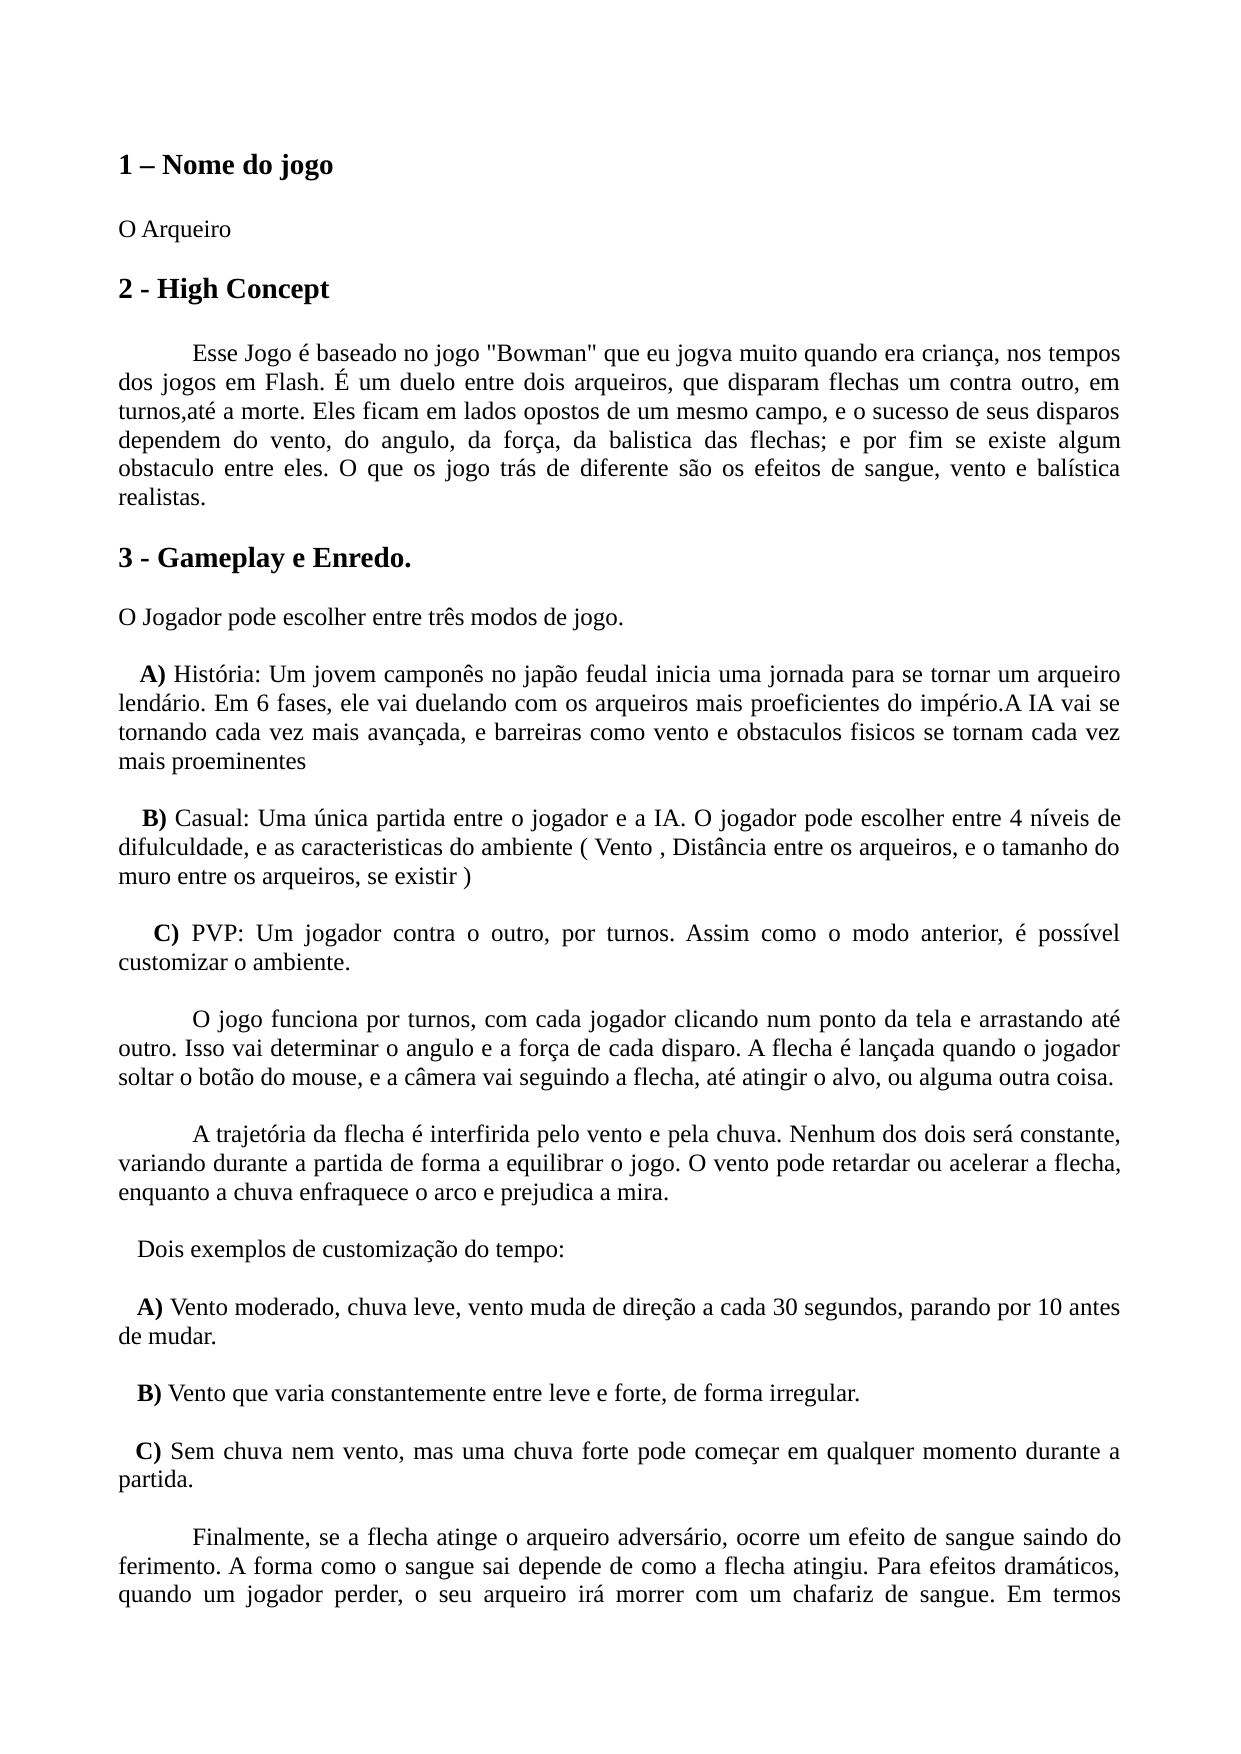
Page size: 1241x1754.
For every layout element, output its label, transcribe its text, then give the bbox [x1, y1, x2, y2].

text 2 - High Concept [118, 271, 1122, 305]
text 3 - Gameplay e Enredo. [118, 540, 1122, 573]
text C) Sem chuva nem vento, mas uma chuva forte pode começar em qualquer momento durante a partida. [118, 1436, 1122, 1493]
text Finalmente, se a flecha atinge o arqueiro adversário, ocorre um efeito de sangue saindo do ferimento. A forma como o sangue sai depende de como a flecha atingiu. Para efeitos dramáticos, quando um jogador perder, o seu arqueiro irá morrer com um chafariz de sangue. Em termos [118, 1522, 1122, 1608]
text A) Vento moderado, chuva leve, vento muda de direção a cada 30 segundos, parando por 10 antes de mudar. [118, 1292, 1122, 1349]
text 1 – Nome do jogo [118, 147, 1122, 180]
text O Arqueiro [118, 214, 1122, 243]
text B) Vento que varia constantemente entre leve e forte, de forma irregular. [118, 1378, 1122, 1407]
text C) PVP: Um jogador contra o outro, por turnos. Assim como o modo anterior, é possível customizar o ambiente. [118, 918, 1122, 976]
text Dois exemplos de customização do tempo: [118, 1234, 1122, 1263]
text O Jogador pode escolher entre três modos de jogo. [118, 602, 1122, 631]
text A trajetória da flecha é interfirida pelo vento e pela chuva. Nenhum dos dois será constante, variando durante a partida de forma a equilibrar o jogo. O vento pode retardar ou acelerar a flecha, enquanto a chuva enfraquece o arco e prejudica a mira. [118, 1119, 1122, 1206]
text Esse Jogo é baseado no jogo "Bowman" que eu jogva muito quando era criança, nos tempos dos jogos em Flash. É um duelo entre dois arqueiros, que disparam flechas um contra outro, em turnos,até a morte. Eles ficam em lados opostos de um mesmo campo, e o sucesso de seus disparos dependem do vento, do angulo, da força, da balistica das flechas; e por fim se existe algum obstaculo entre eles. O que os jogo trás de diferente são os efeitos de sangue, vento e balística realistas. [118, 338, 1122, 511]
text B) Casual: Uma única partida entre o jogador e a IA. O jogador pode escolher entre 4 níveis de difulculdade, e as caracteristicas do ambiente ( Vento , Distância entre os arqueiros, e o tamanho do muro entre os arqueiros, se existir ) [118, 803, 1122, 889]
text A) História: Um jovem camponês no japão feudal inicia uma jornada para se tornar um arqueiro lendário. Em 6 fases, ele vai duelando com os arqueiros mais proeficientes do império.A IA vai se tornando cada vez mais avançada, e barreiras como vento e obstaculos fisicos se tornam cada vez mais proeminentes [118, 659, 1122, 774]
text O jogo funciona por turnos, com cada jogador clicando num ponto da tela e arrastando até outro. Isso vai determinar o angulo e a força de cada disparo. A flecha é lançada quando o jogador soltar o botão do mouse, e a câmera vai seguindo a flecha, até atingir o alvo, ou alguma outra coisa. [118, 1004, 1122, 1091]
